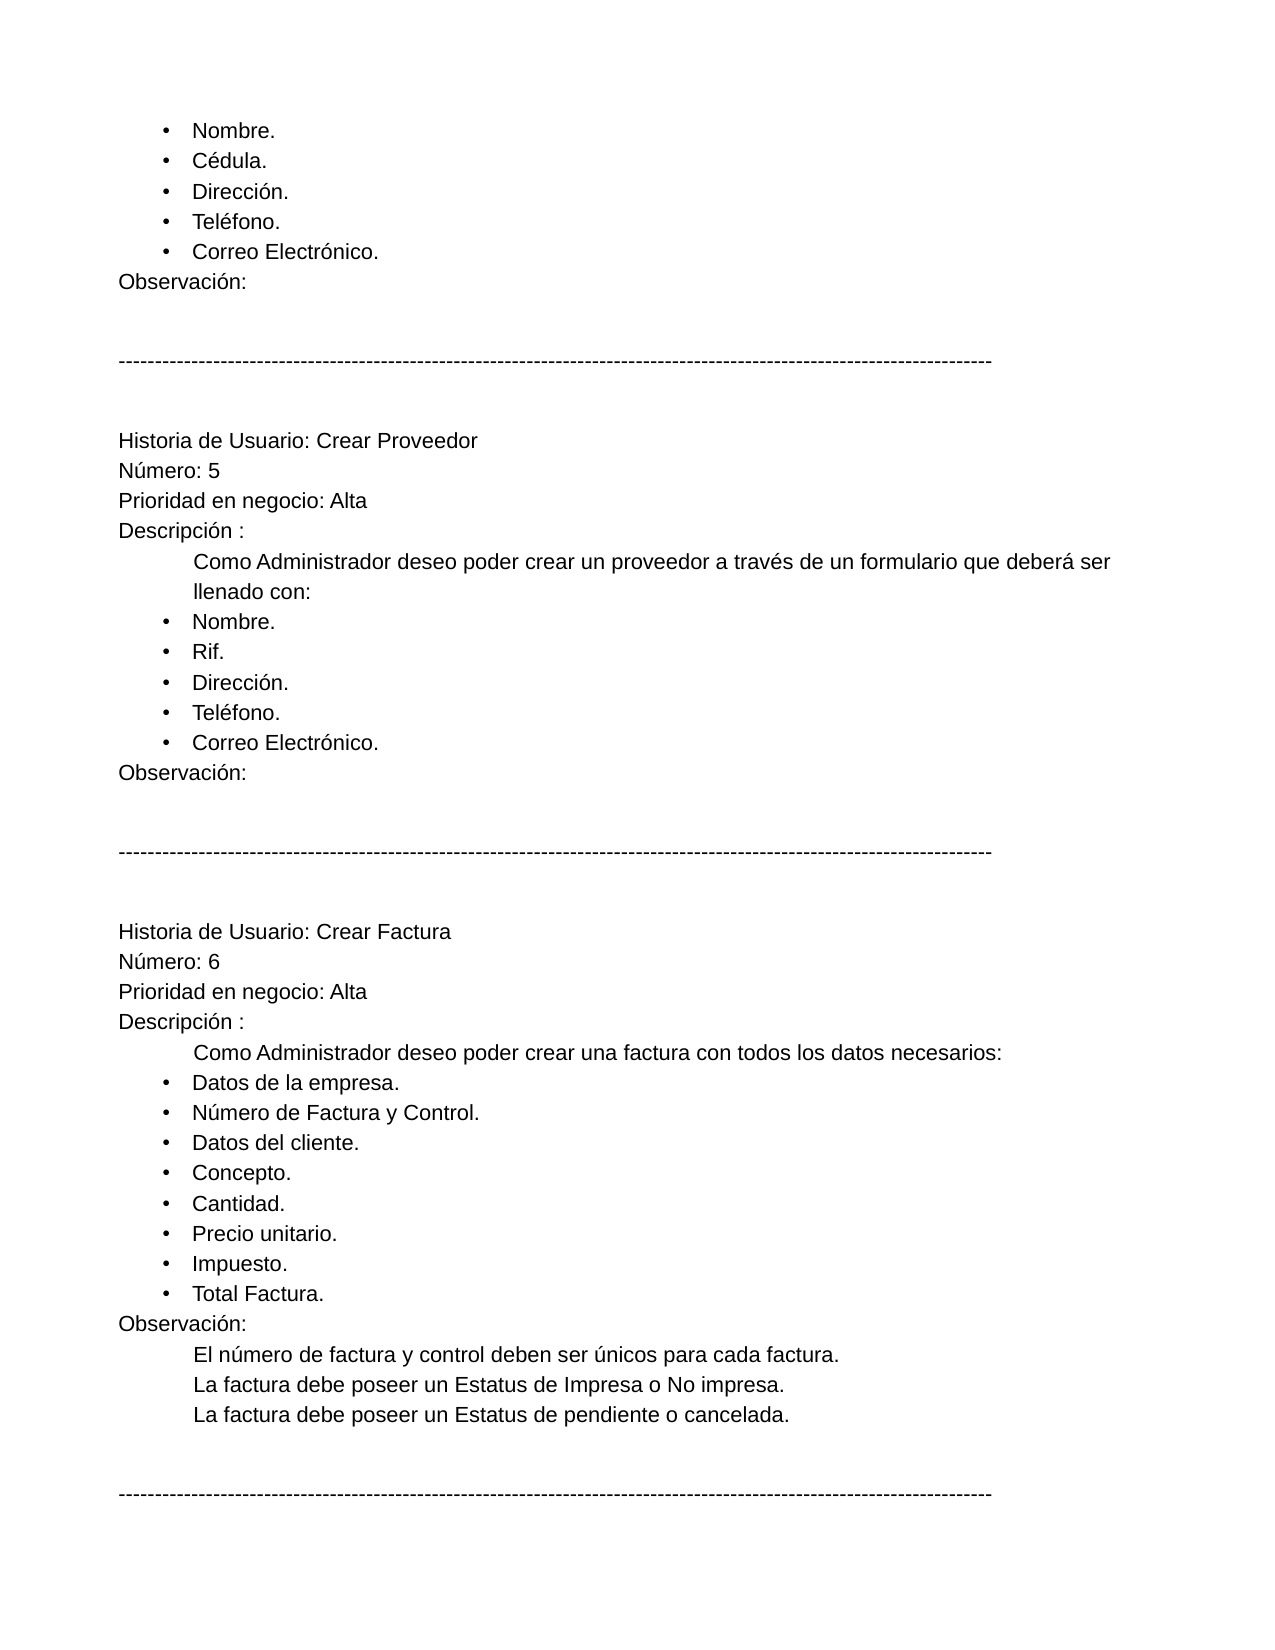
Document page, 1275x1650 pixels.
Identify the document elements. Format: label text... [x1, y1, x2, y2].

list Concepto. [162, 1160, 1157, 1185]
text Prioridad en negocio: Alta [118, 979, 1157, 1004]
list Nombre. [162, 609, 1157, 634]
text Como Administrador deseo poder crear un proveedor a través de un formulario que deberá ser llenado con: [193, 548, 1157, 604]
list Impuesto. [162, 1251, 1157, 1276]
text Número: 5 [118, 458, 1157, 483]
text Descripción : [118, 518, 1157, 543]
text Historia de Usuario: Crear Proveedor [118, 428, 1157, 453]
text Observación: [118, 760, 1157, 785]
list Cantidad. [162, 1190, 1157, 1216]
text Descripción : [118, 1009, 1157, 1034]
list Correo Electrónico. [162, 730, 1157, 755]
text Número: 6 [118, 949, 1157, 974]
list Datos del cliente. [162, 1130, 1157, 1155]
text El número de factura y control deben ser únicos para cada factura. [193, 1341, 1157, 1367]
list Correo Electrónico. [162, 239, 1157, 264]
list Nombre. [162, 118, 1157, 143]
text La factura debe poseer un Estatus de Impresa o No impresa. [193, 1372, 1157, 1397]
text Historia de Usuario: Crear Factura [118, 918, 1157, 944]
text ------------------------------------------------------------------------------------------------------------------------ [118, 839, 1157, 864]
list Número de Factura y Control. [162, 1100, 1157, 1125]
list Cédula. [162, 148, 1157, 173]
list Rif. [162, 639, 1157, 664]
text ------------------------------------------------------------------------------------------------------------------------ [118, 1481, 1157, 1506]
text Observación: [118, 1311, 1157, 1336]
list Precio unitario. [162, 1221, 1157, 1246]
text Prioridad en negocio: Alta [118, 488, 1157, 513]
text Observación: [118, 269, 1157, 294]
list Dirección. [162, 178, 1157, 204]
text Como Administrador deseo poder crear una factura con todos los datos necesarios: [193, 1039, 1157, 1064]
list Total Factura. [162, 1281, 1157, 1306]
list Datos de la empresa. [162, 1069, 1157, 1095]
list Dirección. [162, 669, 1157, 694]
text ------------------------------------------------------------------------------------------------------------------------ [118, 348, 1157, 374]
list Teléfono. [162, 209, 1157, 234]
text La factura debe poseer un Estatus de pendiente o cancelada. [193, 1402, 1157, 1427]
list Teléfono. [162, 699, 1157, 725]
